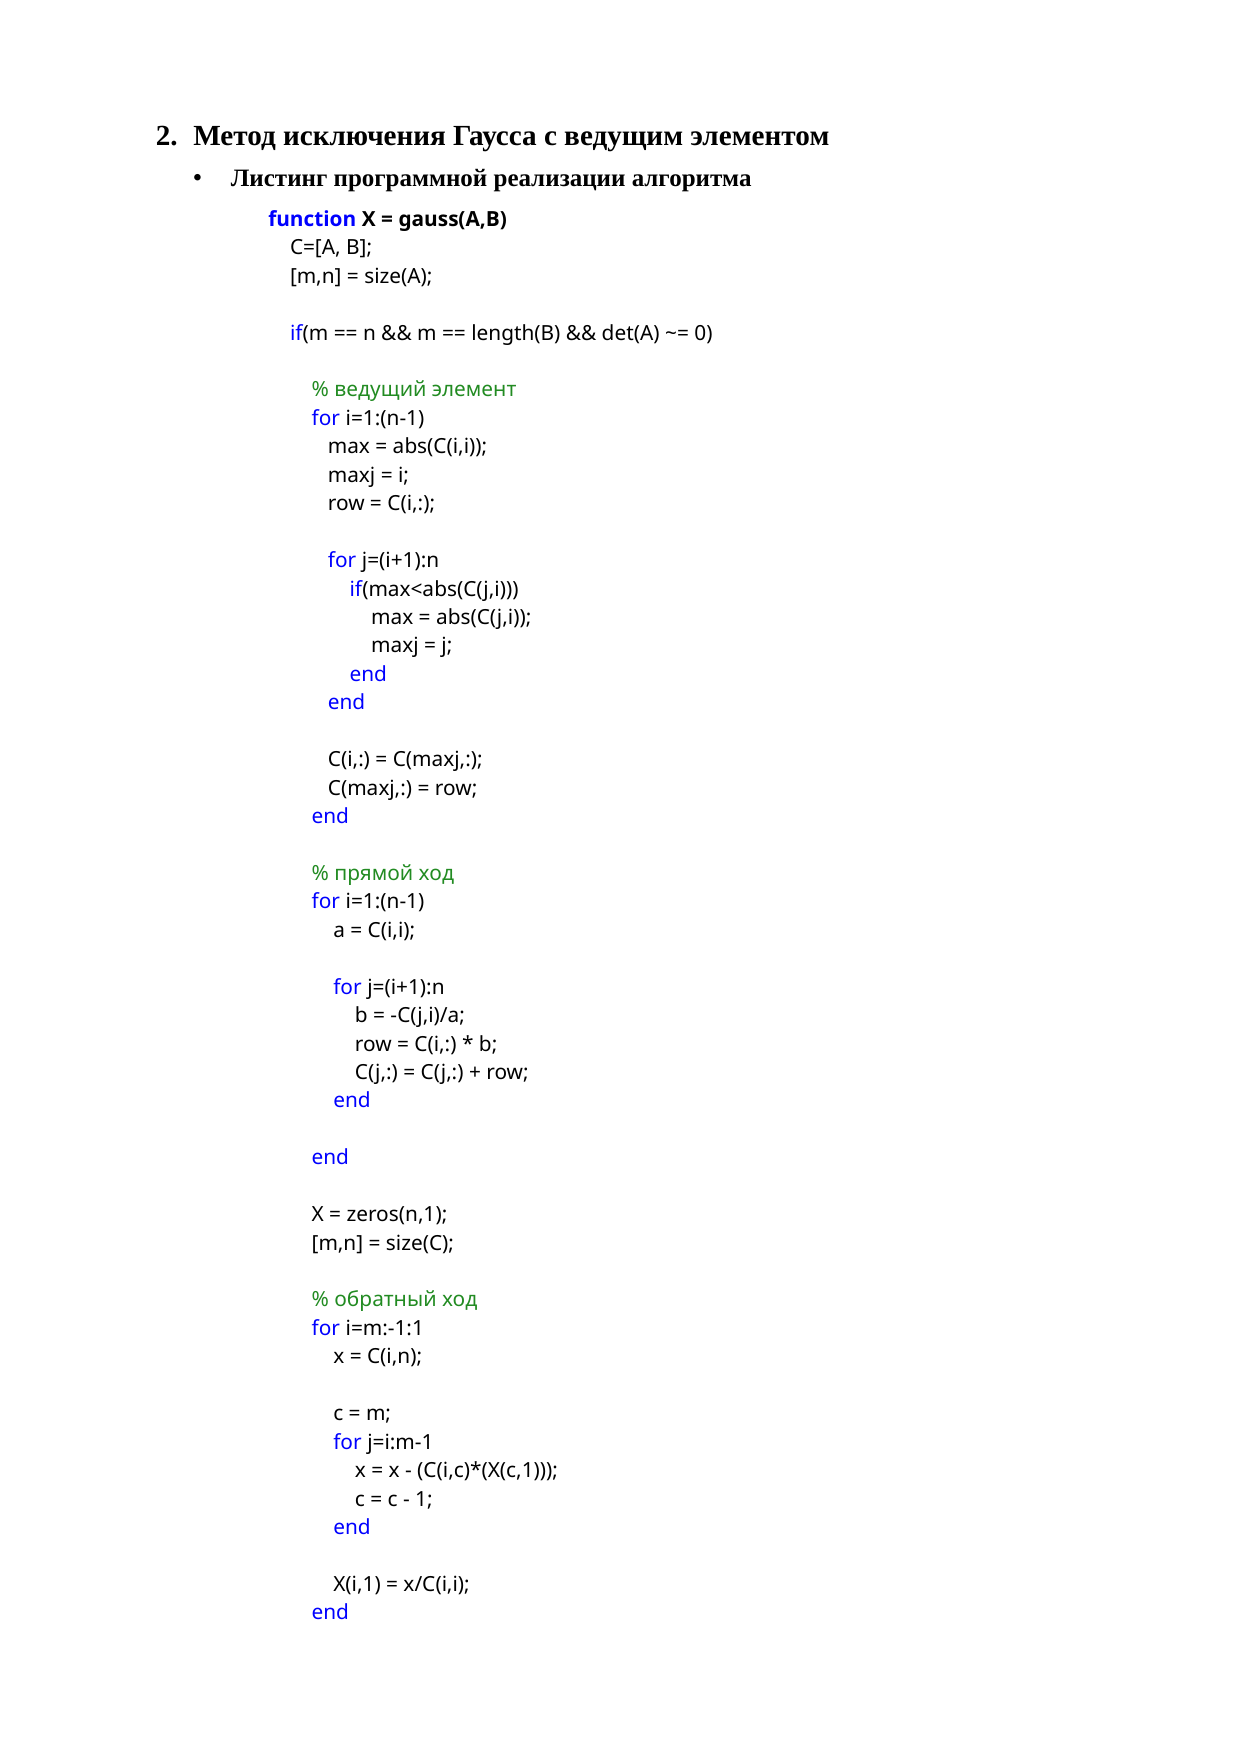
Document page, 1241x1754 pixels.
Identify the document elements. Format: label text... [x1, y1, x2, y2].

text C(maxj,:) = row; [268, 773, 1122, 801]
text max = abs(C(j,i)); [268, 602, 1122, 631]
text row = C(i,:); [268, 488, 1122, 517]
text maxj = j; [268, 631, 1122, 659]
text end [268, 1142, 1122, 1171]
text % прямой ход [268, 858, 1122, 886]
text function X = gauss(A,B) [268, 204, 1122, 232]
text end [268, 1597, 1122, 1626]
text for i=1:(n-1) [268, 403, 1122, 431]
text for j=(i+1):n [268, 972, 1122, 1000]
text c = c - 1; [268, 1484, 1122, 1512]
text end [268, 1512, 1122, 1541]
text for j=i:m-1 [268, 1427, 1122, 1455]
text for i=1:(n-1) [268, 886, 1122, 915]
text if(m == n && m == length(B) && det(A) ~= 0) [268, 318, 1122, 346]
text X(i,1) = x/C(i,i); [268, 1569, 1122, 1597]
text for j=(i+1):n [268, 545, 1122, 574]
text X = zeros(n,1); [268, 1199, 1122, 1228]
text x = x - (C(i,c)*(X(c,1))); [268, 1455, 1122, 1484]
text for i=m:-1:1 [268, 1313, 1122, 1341]
text [m,n] = size(A); [268, 261, 1122, 289]
text C(i,:) = C(maxj,:); [268, 744, 1122, 773]
list Метод исключения Гаусса с ведущим элементом [156, 118, 1122, 152]
text row = C(i,:) * b; [268, 1029, 1122, 1057]
text end [268, 801, 1122, 829]
text maxj = i; [268, 460, 1122, 488]
text C=[A, B]; [268, 232, 1122, 261]
text c = m; [268, 1398, 1122, 1427]
list Листинг программной реализации алгоритма [193, 163, 1122, 192]
text end [268, 659, 1122, 687]
text b = -C(j,i)/a; [268, 1000, 1122, 1029]
text a = C(i,i); [268, 915, 1122, 943]
text [m,n] = size(C); [268, 1228, 1122, 1256]
text C(j,:) = C(j,:) + row; [268, 1057, 1122, 1086]
text max = abs(C(i,i)); [268, 431, 1122, 460]
text end [268, 1086, 1122, 1114]
text end [268, 687, 1122, 716]
text x = C(i,n); [268, 1341, 1122, 1370]
text if(max<abs(C(j,i))) [268, 574, 1122, 602]
text % обратный ход [268, 1284, 1122, 1313]
text % ведущий элемент [268, 374, 1122, 403]
